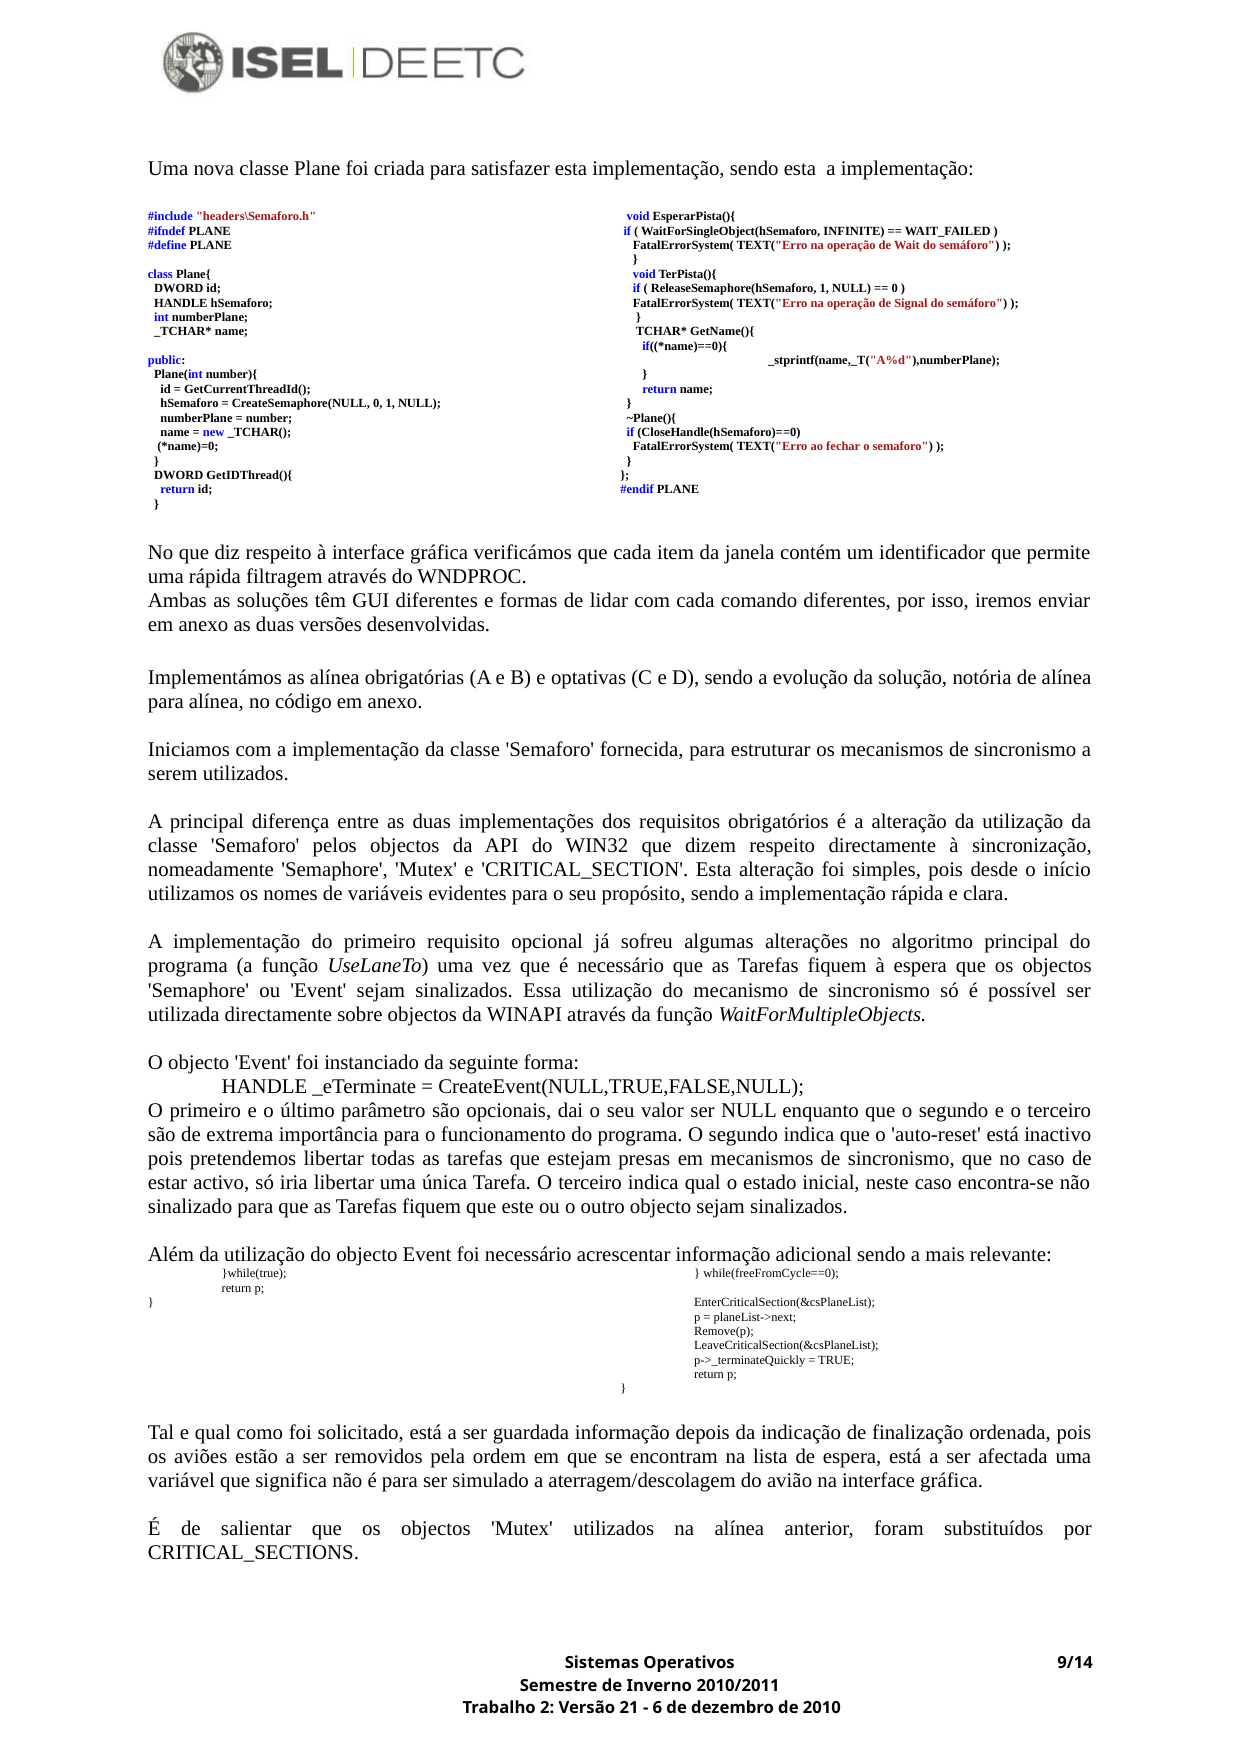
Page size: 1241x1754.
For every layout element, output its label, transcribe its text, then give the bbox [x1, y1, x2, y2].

text } [148, 453, 620, 468]
text }; [620, 468, 1093, 482]
text Além da utilização do objecto Event foi necessário acrescentar informação adicional sendo a mais relevante: [148, 1242, 1093, 1266]
text O primeiro e o último parâmetro são opcionais, dai o seu valor ser NULL enquanto que o segundo e o terceiro são de extrema importância para o funcionamento do programa. O segundo indica que o 'auto-reset' está inactivo pois pretendemos libertar todas as tarefas que estejam presas em mecanismos de sincronismo, que no caso de estar activo, só iria libertar uma única Tarefa. O terceiro indica qual o estado inicial, neste caso encontra-se não sinalizado para que as Tarefas fiquem que este ou o outro objecto sejam sinalizados. [148, 1098, 1093, 1218]
text numberPlane = number; [148, 410, 620, 425]
text No que diz respeito à interface gráfica verificámos que cada item da janela contém um identificador que permite uma rápida filtragem através do WNDPROC. [148, 540, 1093, 588]
text #include "headers\Semaforo.h" [148, 209, 620, 223]
text Remove(p); [620, 1324, 1093, 1338]
text hSemaforo = CreateSemaphore(NULL, 0, 1, NULL); [148, 396, 620, 410]
text É de salientar que os objectos 'Mutex' utilizados na alínea anterior, foram substituídos por CRITICAL_SECTIONS. [148, 1516, 1093, 1564]
text FatalErrorSystem( TEXT("Erro na operação de Wait do semáforo") ); [620, 238, 1093, 252]
text } [620, 396, 1093, 410]
text _TCHAR* name; [148, 324, 620, 338]
text p->_terminateQuickly = TRUE; [620, 1352, 1093, 1367]
text class Plane{ [148, 267, 620, 281]
text return p; [620, 1367, 1093, 1381]
text O objecto 'Event' foi instanciado da seguinte forma: [148, 1050, 1093, 1074]
text DWORD GetIDThread(){ [148, 468, 620, 482]
text if((*name)==0){ [620, 338, 1093, 353]
text } while(freeFromCycle==0); [620, 1266, 1093, 1281]
text } [620, 310, 1093, 324]
text FatalErrorSystem( TEXT("Erro ao fechar o semaforo") ); [620, 439, 1093, 453]
text }while(true); [148, 1266, 620, 1281]
picture [153, 17, 555, 118]
text if ( WaitForSingleObject(hSemaforo, INFINITE) == WAIT_FAILED ) [620, 223, 1093, 238]
text Uma nova classe Plane foi criada para satisfazer esta implementação, sendo esta a implementação: [148, 156, 1093, 180]
text #ifndef PLANE [148, 223, 620, 238]
text Iniciamos com a implementação da classe 'Semaforo' fornecida, para estruturar os mecanismos de sincronismo a serem utilizados. [148, 737, 1093, 785]
text } [620, 252, 1093, 267]
text #endif PLANE [620, 482, 1093, 497]
text if (CloseHandle(hSemaforo)==0) [620, 425, 1093, 439]
text ~Plane(){ [620, 410, 1093, 425]
text return id; [148, 482, 620, 497]
text return name; [620, 382, 1093, 396]
text } [148, 497, 620, 511]
text int numberPlane; [148, 310, 620, 324]
text name = new _TCHAR(); [148, 425, 620, 439]
text void TerPista(){ [620, 267, 1093, 281]
text p = planeList->next; [620, 1309, 1093, 1324]
text EnterCriticalSection(&csPlaneList); [620, 1295, 1093, 1309]
text Plane(int number){ [148, 367, 620, 382]
text TCHAR* GetName(){ [620, 324, 1093, 338]
text Ambas as soluções têm GUI diferentes e formas de lidar com cada comando diferentes, por isso, iremos enviar em anexo as duas versões desenvolvidas. [148, 588, 1093, 636]
text void EsperarPista(){ [620, 209, 1093, 223]
text return p; [148, 1281, 620, 1295]
text if ( ReleaseSemaphore(hSemaforo, 1, NULL) == 0 ) [620, 281, 1093, 295]
text A implementação do primeiro requisito opcional já sofreu algumas alterações no algoritmo principal do programa (a função UseLaneTo) uma vez que é necessário que as Tarefas fiquem à espera que os objectos 'Semaphore' ou 'Event' sejam sinalizados. Essa utilização do mecanismo de sincronismo só é possível ser utilizada directamente sobre objectos da WINAPI através da função WaitForMultipleObjects. [148, 929, 1093, 1026]
text A principal diferença entre as duas implementações dos requisitos obrigatórios é a alteração da utilização da classe 'Semaforo' pelos objectos da API do WIN32 que dizem respeito directamente à sincronização, nomeadamente 'Semaphore', 'Mutex' e 'CRITICAL_SECTION'. Esta alteração foi simples, pois desde o início utilizamos os nomes de variáveis evidentes para o seu propósito, sendo a implementação rápida e clara. [148, 809, 1093, 905]
text DWORD id; [148, 281, 620, 295]
text } [620, 1381, 1093, 1396]
text Implementámos as alínea obrigatórias (A e B) e optativas (C e D), sendo a evolução da solução, notória de alínea para alínea, no código em anexo. [148, 665, 1093, 713]
text _stprintf(name,_T("A%d"),numberPlane); [620, 353, 1093, 367]
text id = GetCurrentThreadId(); [148, 382, 620, 396]
text Tal e qual como foi solicitado, está a ser guardada informação depois da indicação de finalização ordenada, pois os aviões estão a ser removidos pela ordem em que se encontram na lista de espera, está a ser afectada uma variável que significa não é para ser simulado a aterragem/descolagem do avião na interface gráfica. [148, 1420, 1093, 1492]
text public: [148, 353, 620, 367]
text LeaveCriticalSection(&csPlaneList); [620, 1338, 1093, 1352]
text } [148, 1295, 620, 1309]
text (*name)=0; [148, 439, 620, 453]
text FatalErrorSystem( TEXT("Erro na operação de Signal do semáforo") ); [620, 295, 1093, 310]
text HANDLE hSemaforo; [148, 295, 620, 310]
text } [620, 367, 1093, 382]
text #define PLANE [148, 238, 620, 252]
text } [620, 453, 1093, 468]
text HANDLE _eTerminate = CreateEvent(NULL,TRUE,FALSE,NULL); [148, 1074, 1093, 1098]
